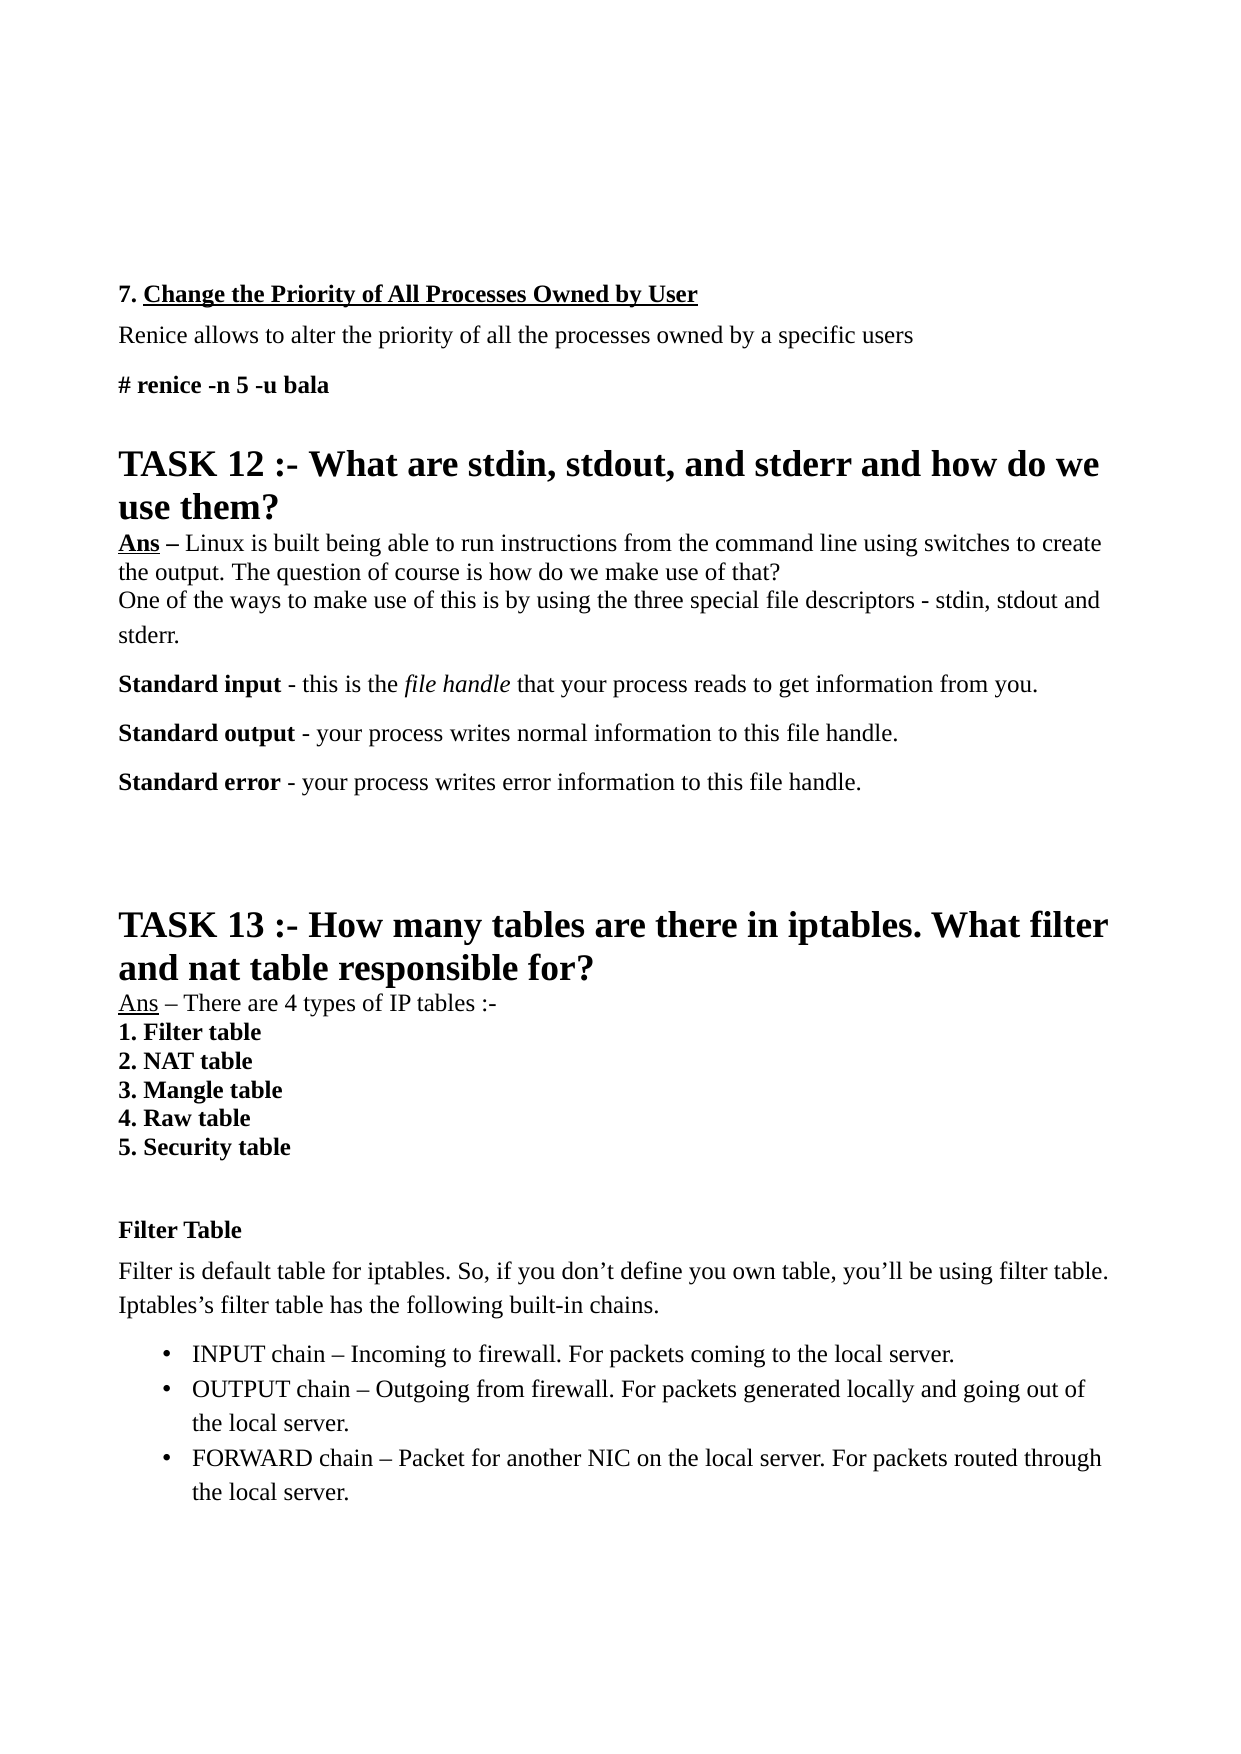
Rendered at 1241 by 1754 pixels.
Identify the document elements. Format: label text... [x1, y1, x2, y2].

text Renice allows to alter the priority of all the processes owned by a specific users [118, 321, 1122, 349]
subtitle Filter Table [118, 1215, 1122, 1243]
text 1. Filter table [118, 1017, 1122, 1046]
text Ans – Linux is built being able to run instructions from the command line using switches to create the output. The question of course is how do we make use of that? [118, 528, 1122, 585]
text Ans – There are 4 types of IP tables :- [118, 988, 1122, 1017]
list OUTPUT chain – Outgoing from firewall. For packets generated locally and going out of the local server. [162, 1374, 1122, 1437]
text TASK 12 :- What are stdin, stdout, and stderr and how do we use them? [118, 442, 1122, 528]
text 5. Security table [118, 1132, 1122, 1161]
text 2. NAT table [118, 1046, 1122, 1075]
list INPUT chain – Incoming to firewall. For packets coming to the local server. [162, 1339, 1122, 1368]
text Standard input - this is the file handle that your process reads to get information from you. [118, 669, 1122, 698]
text # renice -n 5 -u bala [118, 370, 1122, 398]
list FORWARD chain – Packet for another NIC on the local server. For packets routed through the local server. [162, 1443, 1122, 1506]
text TASK 13 :- How many tables are there in iptables. What filter and nat table responsible for? [118, 902, 1122, 988]
subtitle 7. Change the Priority of All Processes Owned by User [118, 279, 1122, 308]
text Standard output - your process writes normal information to this file handle. [118, 718, 1122, 747]
text 3. Mangle table [118, 1075, 1122, 1103]
text 4. Raw table [118, 1103, 1122, 1132]
text One of the ways to make use of this is by using the three special file descriptors - stdin, stdout and stderr. [118, 585, 1122, 648]
text Filter is default table for iptables. So, if you don’t define you own table, you’ll be using filter table. Iptables’s filter table has the following built-in chains. [118, 1256, 1122, 1319]
text Standard error - your process writes error information to this file handle. [118, 767, 1122, 796]
